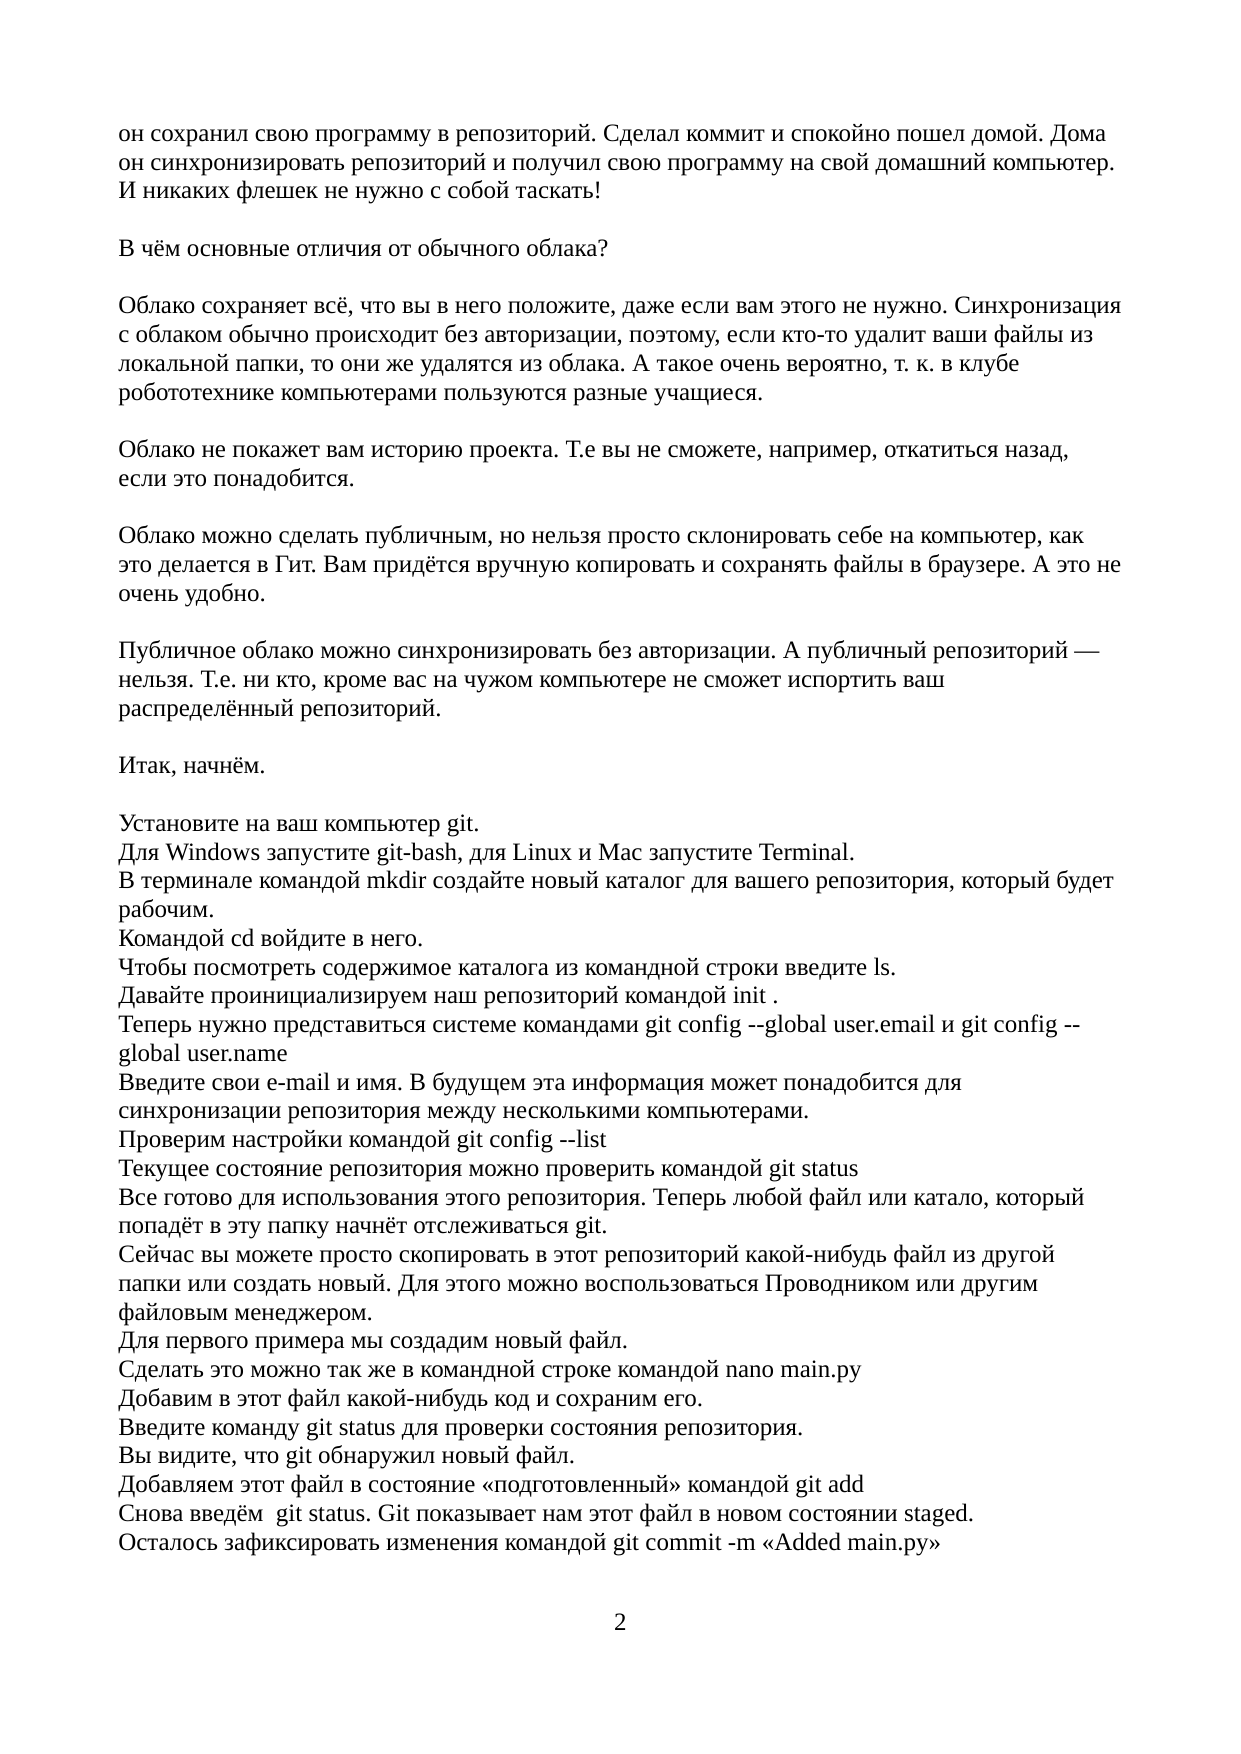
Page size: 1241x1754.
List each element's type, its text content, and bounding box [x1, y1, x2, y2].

text Публичное облако можно синхронизировать без авторизации. А публичный репозиторий — нельзя. Т.е. ни кто, кроме вас на чужом компьютере не сможет испортить ваш распределённый репозиторий. [118, 636, 1122, 722]
text Текущее состояние репозитория можно проверить командой git status [118, 1153, 1122, 1182]
text он сохранил свою программу в репозиторий. Сделал коммит и спокойно пошел домой. Дома он синхронизировать репозиторий и получил свою программу на свой домашний компьютер. И никаких флешек не нужно с собой таскать! [118, 118, 1122, 204]
text Итак, начнём. [118, 751, 1122, 779]
text Сделать это можно так же в командной строке командой nano main.py [118, 1354, 1122, 1383]
text Облако не покажет вам историю проекта. Т.е вы не сможете, например, откатиться назад, если это понадобится. [118, 434, 1122, 492]
text Давайте проинициализируем наш репозиторий командой init . [118, 981, 1122, 1009]
text В терминале командой mkdir создайте новый каталог для вашего репозитория, который будет рабочим. [118, 866, 1122, 923]
text Теперь нужно представиться системе командами git config --global user.email и git config --global user.name [118, 1009, 1122, 1067]
text Сейчас вы можете просто скопировать в этот репозиторий какой-нибудь файл из другой папки или создать новый. Для этого можно воспользоваться Проводником или другим файловым менеджером. [118, 1239, 1122, 1326]
text В чём основные отличия от обычного облака? [118, 233, 1122, 262]
text Вы видите, что git обнаружил новый файл. [118, 1441, 1122, 1469]
text Командой cd войдите в него. [118, 923, 1122, 952]
text Чтобы посмотреть содержимое каталога из командной строки введите ls. [118, 952, 1122, 981]
text Введите команду git status для проверки состояния репозитория. [118, 1412, 1122, 1441]
text Для первого примера мы создадим новый файл. [118, 1326, 1122, 1354]
text Осталось зафиксировать изменения командой git commit -m «Added main.py» [118, 1527, 1122, 1556]
text Проверим настройки командой git config --list [118, 1124, 1122, 1153]
text Облако сохраняет всё, что вы в него положите, даже если вам этого не нужно. Синхронизация с облаком обычно происходит без авторизации, поэтому, если кто-то удалит ваши файлы из локальной папки, то они же удалятся из облака. А такое очень вероятно, т. к. в клубе робототехнике компьютерами пользуются разные учащиеся. [118, 291, 1122, 406]
text Для Windows запустите git-bash, для Linux и Mac запустите Terminal. [118, 837, 1122, 866]
text Добавим в этот файл какой-нибудь код и сохраним его. [118, 1383, 1122, 1412]
text Все готово для использования этого репозитория. Теперь любой файл или катало, который попадёт в эту папку начнёт отслеживаться git. [118, 1182, 1122, 1239]
text Добавляем этот файл в состояние «подготовленный» командой git add [118, 1469, 1122, 1498]
text Облако можно сделать публичным, но нельзя просто склонировать себе на компьютер, как это делается в Гит. Вам придётся вручную копировать и сохранять файлы в браузере. А это не очень удобно. [118, 521, 1122, 607]
text Снова введём git status. Git показывает нам этот файл в новом состоянии staged. [118, 1498, 1122, 1527]
text Введите свои e-mail и имя. В будущем эта информация может понадобится для синхронизации репозитория между несколькими компьютерами. [118, 1067, 1122, 1124]
text Установите на ваш компьютер git. [118, 808, 1122, 837]
